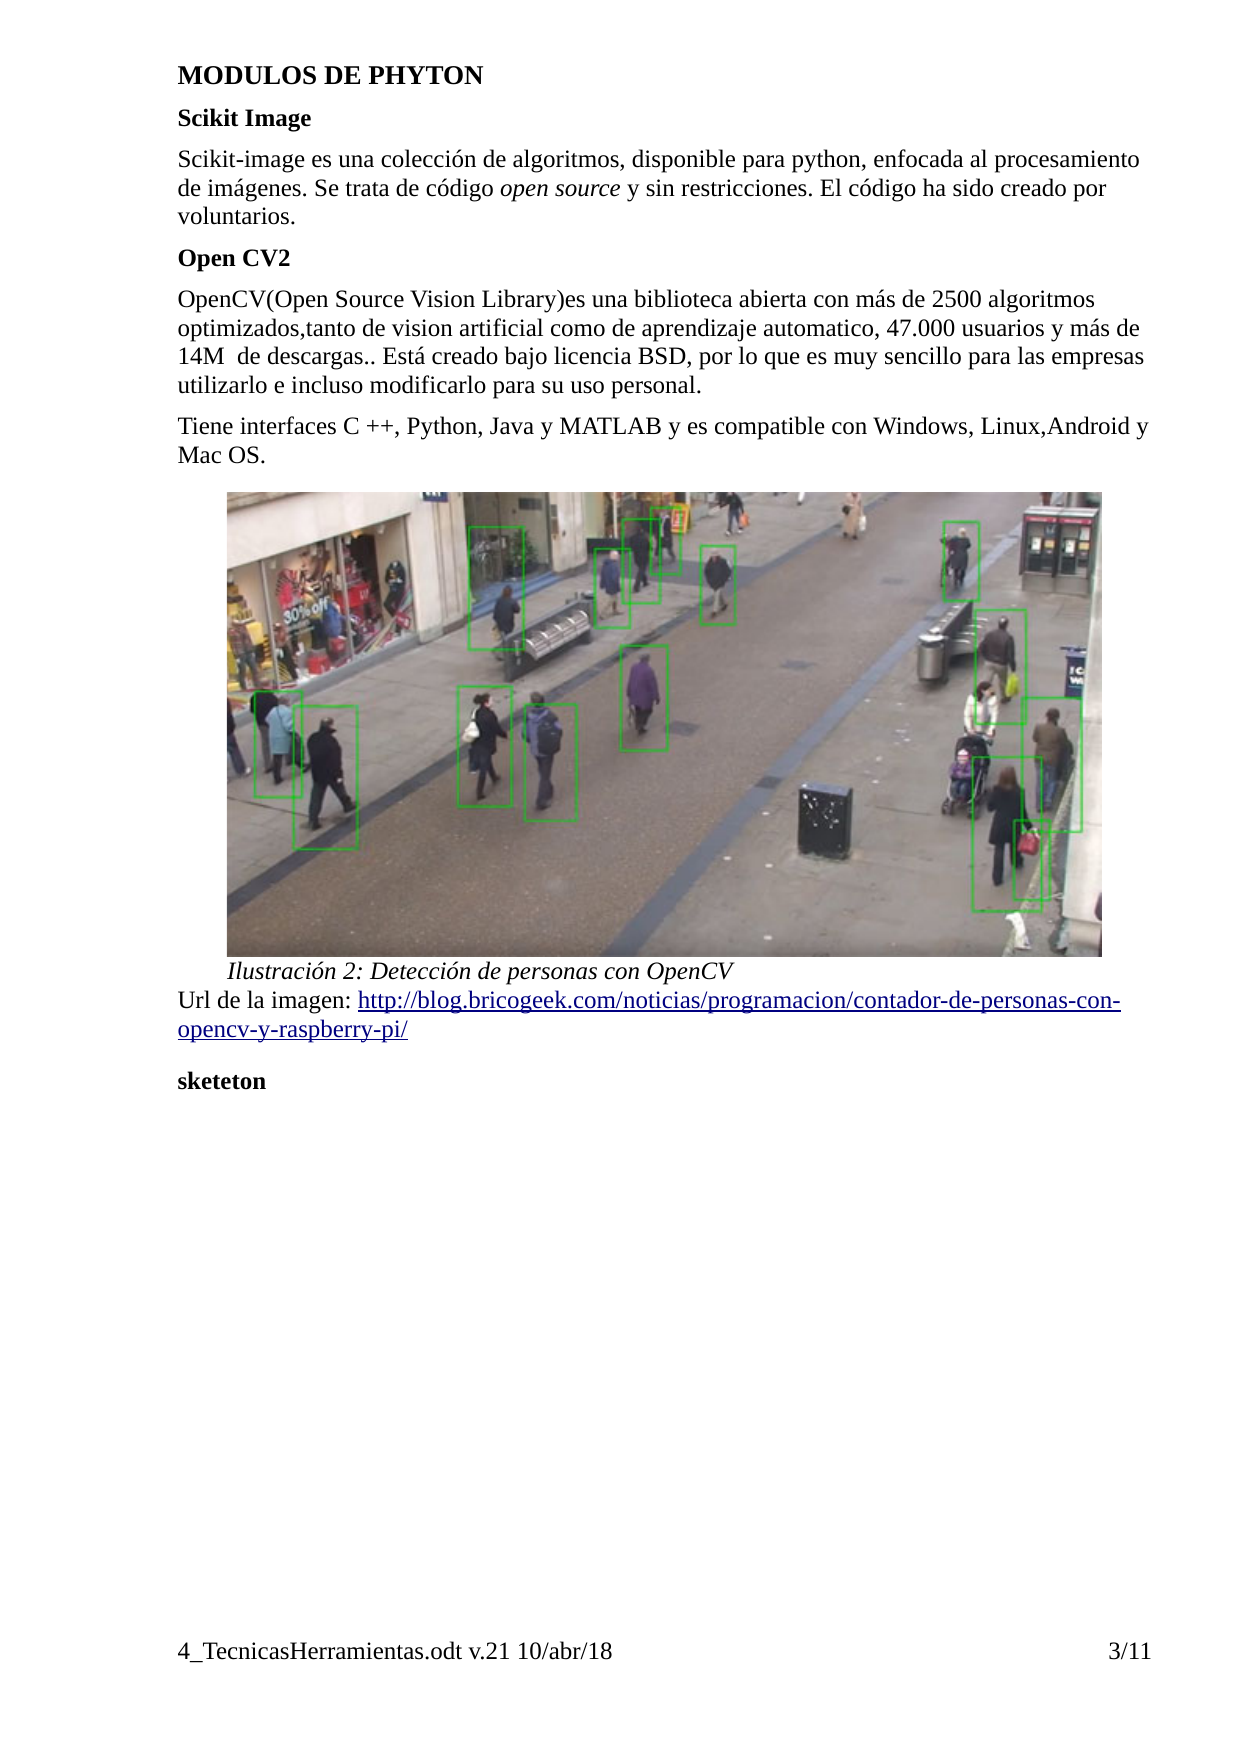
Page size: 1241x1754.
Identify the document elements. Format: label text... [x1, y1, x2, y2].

text Scikit-image es una colección de algoritmos, disponible para python, enfocada al procesamiento de imágenes. Se trata de código open source y sin restricciones. El código ha sido creado por voluntarios. [177, 144, 1152, 230]
text Url de la imagen: http://blog.bricogeek.com/noticias/programacion/contador-de-personas-con-opencv-y-raspberry-pi/ [177, 492, 1152, 1043]
text Scikit Image [177, 103, 1152, 131]
text Open CV2 [177, 243, 1152, 271]
text MODULOS DE PHYTON [177, 59, 1152, 90]
text sketeton [177, 1066, 1152, 1095]
picture [226, 492, 1102, 957]
text OpenCV(Open Source Vision Library)es una biblioteca abierta con más de 2500 algoritmos optimizados,tanto de vision artificial como de aprendizaje automatico, 47.000 usuarios y más de 14M de descargas.. Está creado bajo licencia BSD, por lo que es muy sencillo para las empresas utilizarlo e incluso modificarlo para su uso personal. [177, 284, 1152, 399]
text Ilustración 2: Detección de personas con OpenCV [227, 957, 1102, 985]
text Tiene interfaces C ++, Python, Java y MATLAB y es compatible con Windows, Linux,Android y Mac OS. [177, 411, 1152, 469]
